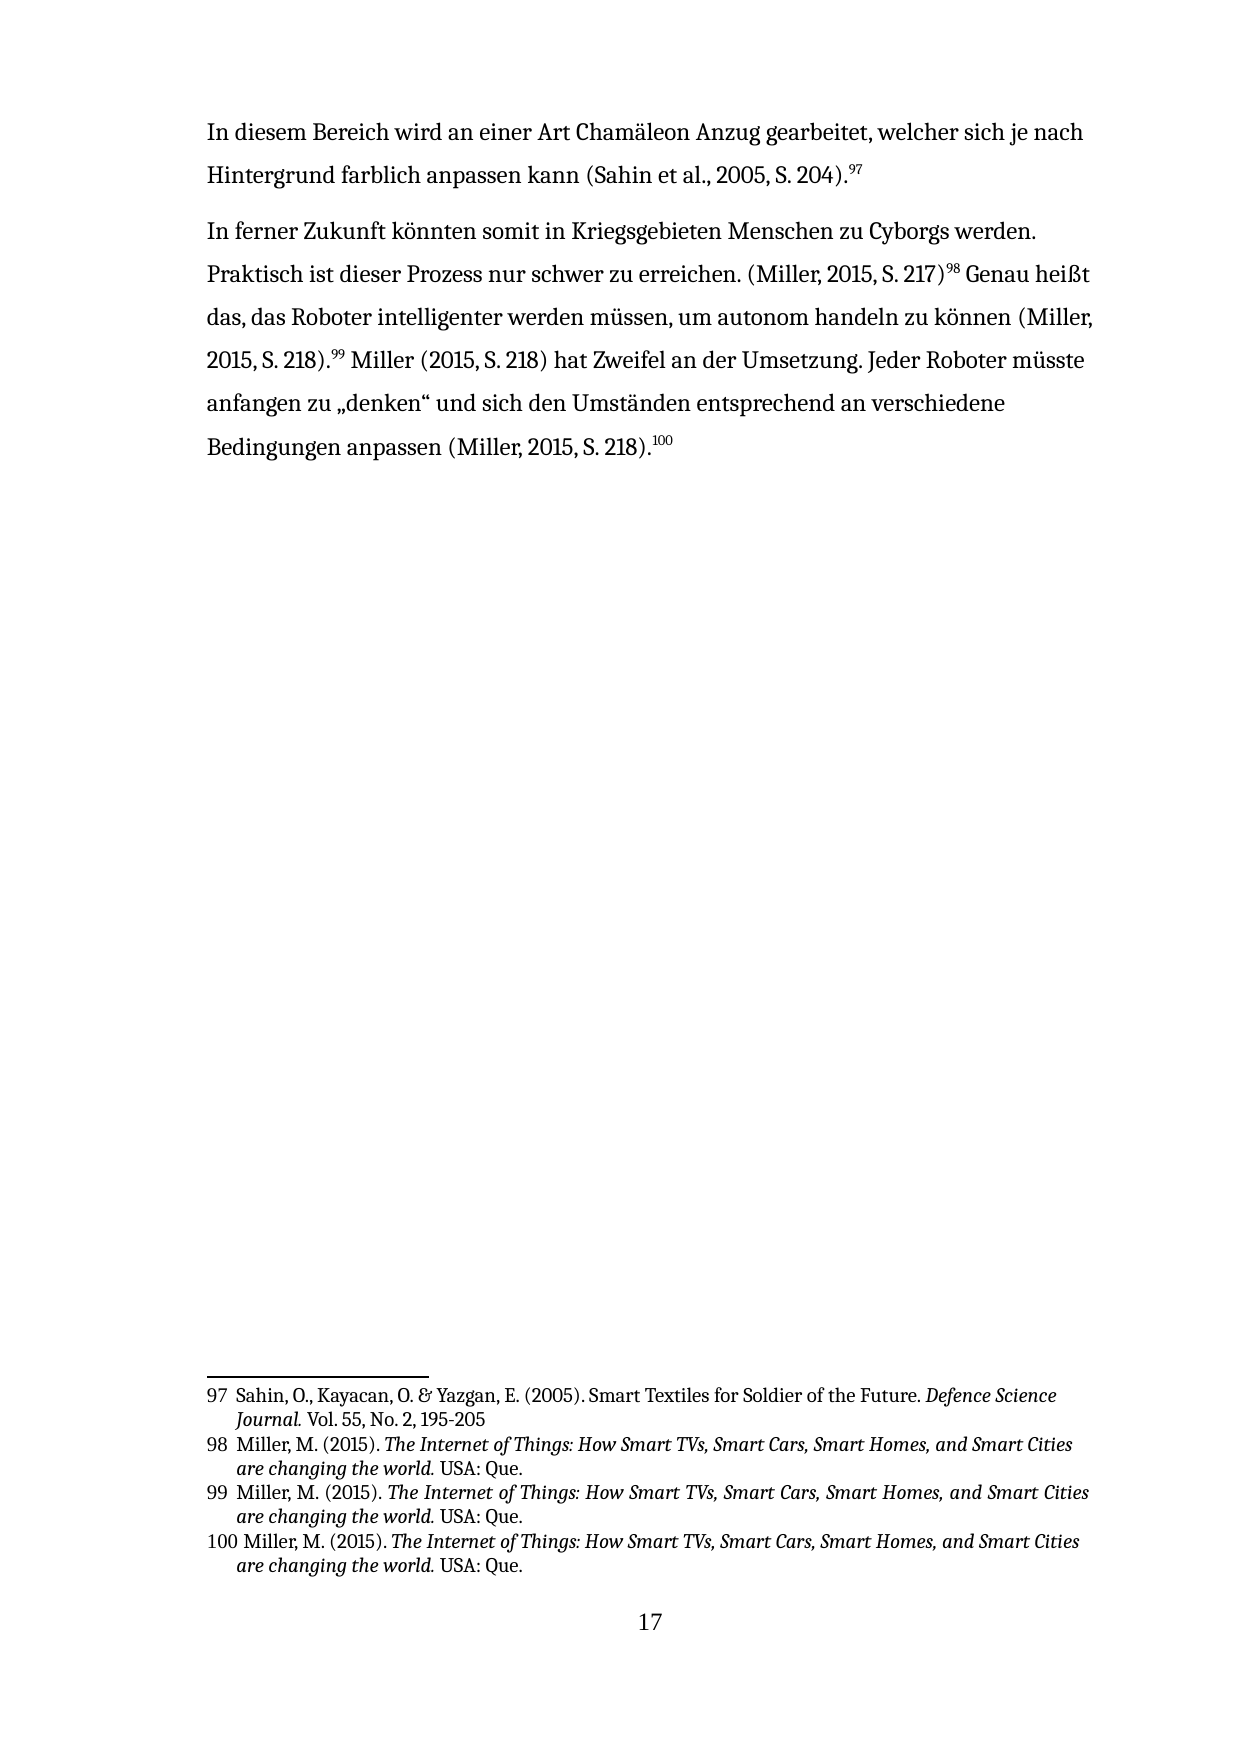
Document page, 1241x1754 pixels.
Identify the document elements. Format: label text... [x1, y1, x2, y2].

text Miller, M. (2015). The Internet of Things: How Smart TVs, Smart Cars, Smart Homes, and Smart Cities are changing the world. USA: Que. [207, 1432, 1093, 1480]
text Miller, M. (2015). The Internet of Things: How Smart TVs, Smart Cars, Smart Homes, and Smart Cities are changing the world. USA: Que. [207, 1529, 1093, 1578]
text Sahin, O., Kayacan, O. & Yazgan, E. (2005). Smart Textiles for Soldier of the Future. Defence Science Journal. Vol. 55, No. 2, 195-205 [207, 1383, 1093, 1432]
text In ferner Zukunft könnten somit in Kriegsgebieten Menschen zu Cyborgs werden. Praktisch ist dieser Prozess nur schwer zu erreichen. (Miller, 2015, S. 217) Genau heißt das, das Roboter intelligenter werden müssen, um autonom handeln zu können (Miller, 2015, S. 218). Miller (2015, S. 218) hat Zweifel an der Umsetzung. Jeder Roboter müsste anfangen zu „denken“ und sich den Umständen entsprechend an verschiedene Bedingungen anpassen (Miller, 2015, S. 218). [207, 217, 1093, 461]
text Zukünftig wird das Militär versuchen Krieg mit dem Internet der Dinge zu vernetzen. Der Markt für militärische Gerätschaften wird voraussichtlich weiter wachsen. Maschinen sollen autonomer werden. Petermann und Grünwald (2011, S.228) merken jedoch an, dass ein autonomes System mit „Freund-Feind-Erkennungssoftware“ in den nächsten Jahren nicht realisierbar sei. Steigendes Interesse bekommt der Aspekt Smart Textiles und soll zukünftig den Soldaten den Kampf erleichtern. (Sahin et al., S. 195) Neue Arten des Equipments sollen nach Sahin et. al. (2005) eingeführt werden. Ein wichtiger Punkt dabei spielen Nanosensoren ein einem Helm, der beispielsweise Gehirnströme messen kann. (Miller, 2015, S.216) Mithilfe des Cognitive Technology Threat Warning System (CT2WS) können durch Gehirnströme Gefahren erkannt werden (Miller, 2015, S. 216). Solch eine Technologie können in Zukunft auf dem Schlachtfeld von Vorteil sein. Zudem kann durch die Nanosensoren der Gesundheitszustand des Soldaten ständig abgefragt werden und nach Sahin et. al (2005, S.197) an ein lokales Netzwerk gesendet werden. Der Helm verleiht dem Soldaten Nachtsicht, informiert ihn bezüglich der Positionen seiner Mitstreiter und ermöglicht ihm direkten Kontakt zu seinen Kommandanten (Sahin et. al., 2005, S.197). Ein persönlicher Computer soll dem Soldaten im Einsatz assistieren. In Helm und Uniform sind Detektoren zur chemischen und biologischen Gefahrenerkennung eingebaut (Sahin et. al., 2005, S. 195). Deshalb soll die Uniform zusätzlich neben den Helmen verbessert werden. Sahin et. al. (2005, S.196) erklären, dass die Kleidung atmungsaktiv und 20 Prozent leichter gemacht wird. Durch bestimmte Ausrüstungen soll der Soldaten in der Lage sein, sich mit Nanotechnologie weitgehend selber zu heilen, wobei eine fast unsichtbare Uniform helfen könnte (Sahin et. al., 2005, S. 196). In diesem Bereich wird an einer Art Chamäleon Anzug gearbeitet, welcher sich je nach Hintergrund farblich anpassen kann (Sahin et al., 2005, S. 204). [207, 118, 1093, 190]
text Miller, M. (2015). The Internet of Things: How Smart TVs, Smart Cars, Smart Homes, and Smart Cities are changing the world. USA: Que. [207, 1480, 1093, 1529]
